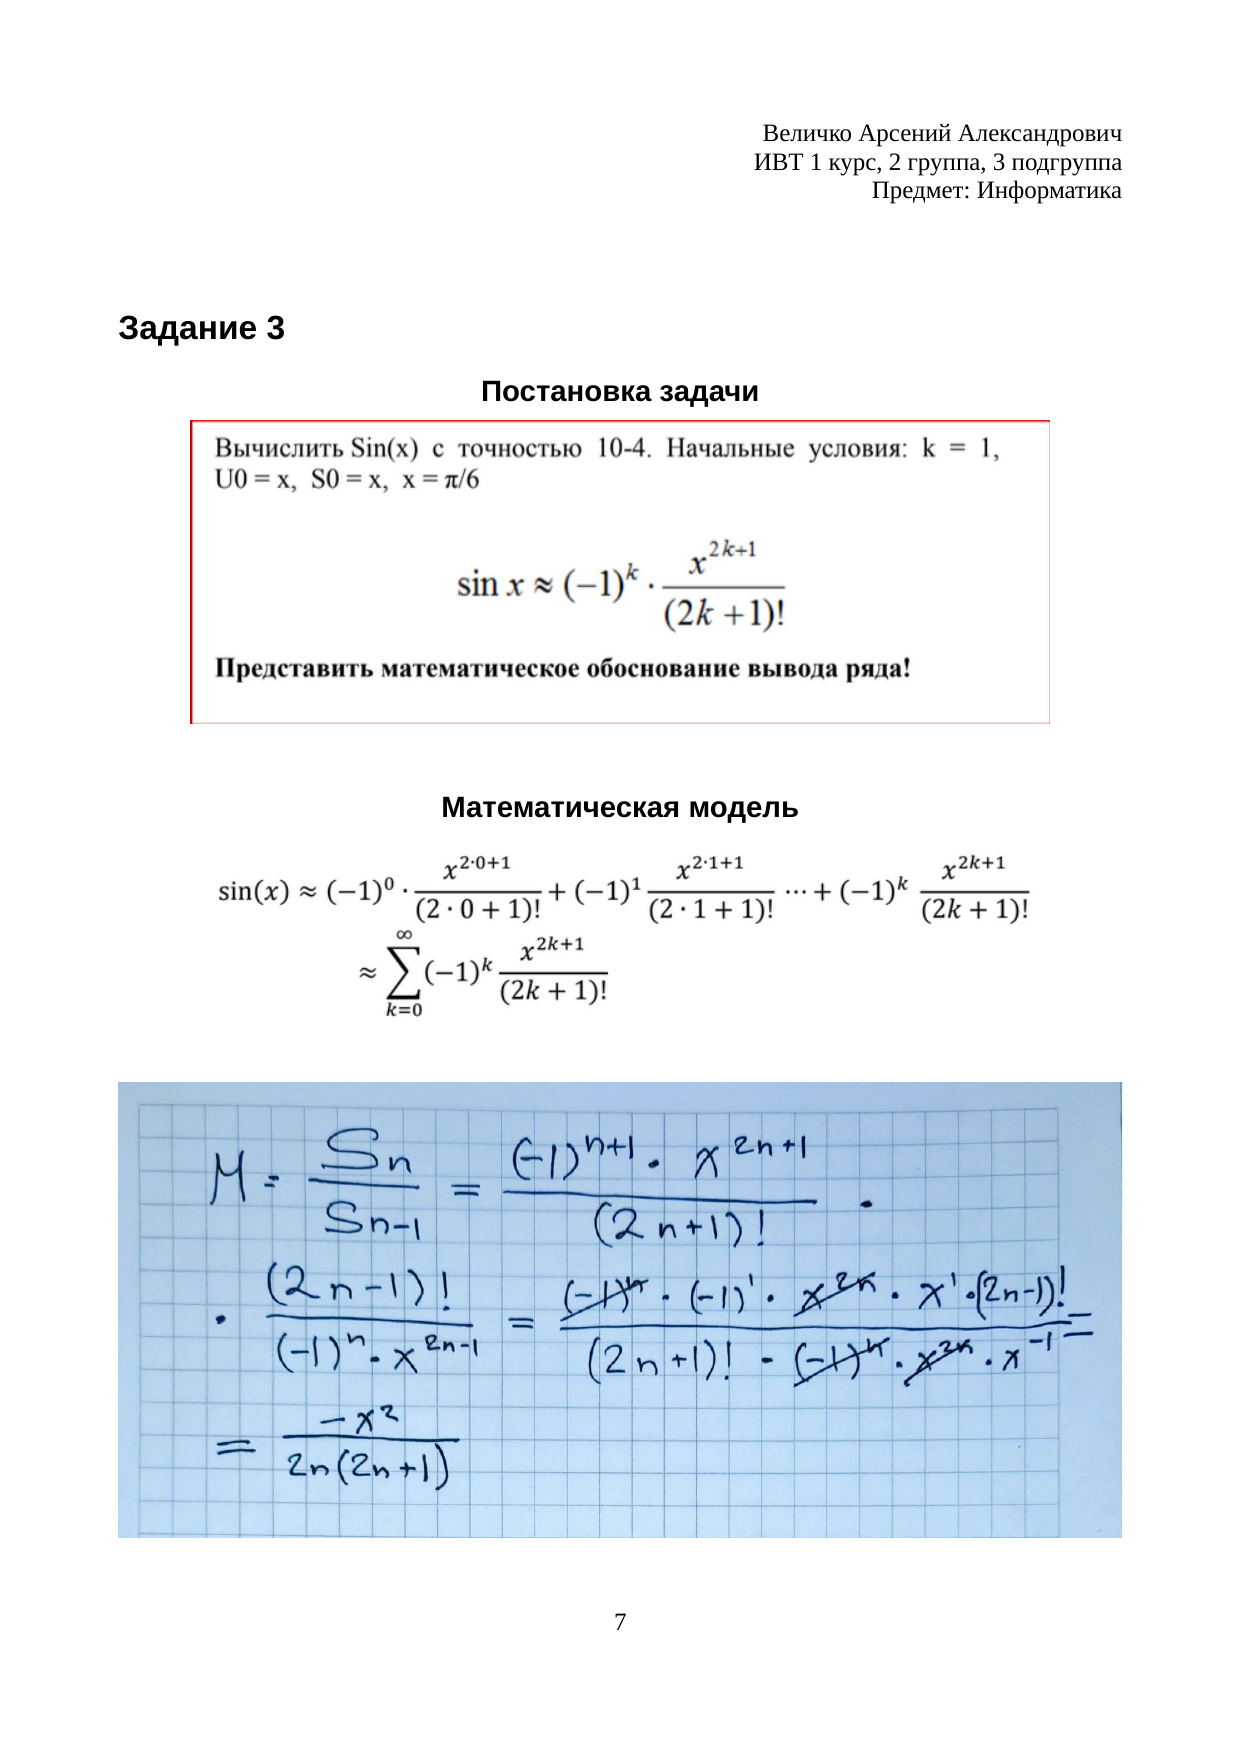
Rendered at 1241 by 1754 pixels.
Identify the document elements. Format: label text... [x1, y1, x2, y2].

picture [118, 1082, 1123, 1538]
picture [188, 836, 1052, 1031]
subtitle Математическая модель [118, 790, 1122, 824]
subtitle Задание 3 [118, 308, 1122, 347]
subtitle Постановка задачи [118, 374, 1122, 407]
picture [190, 420, 1050, 724]
